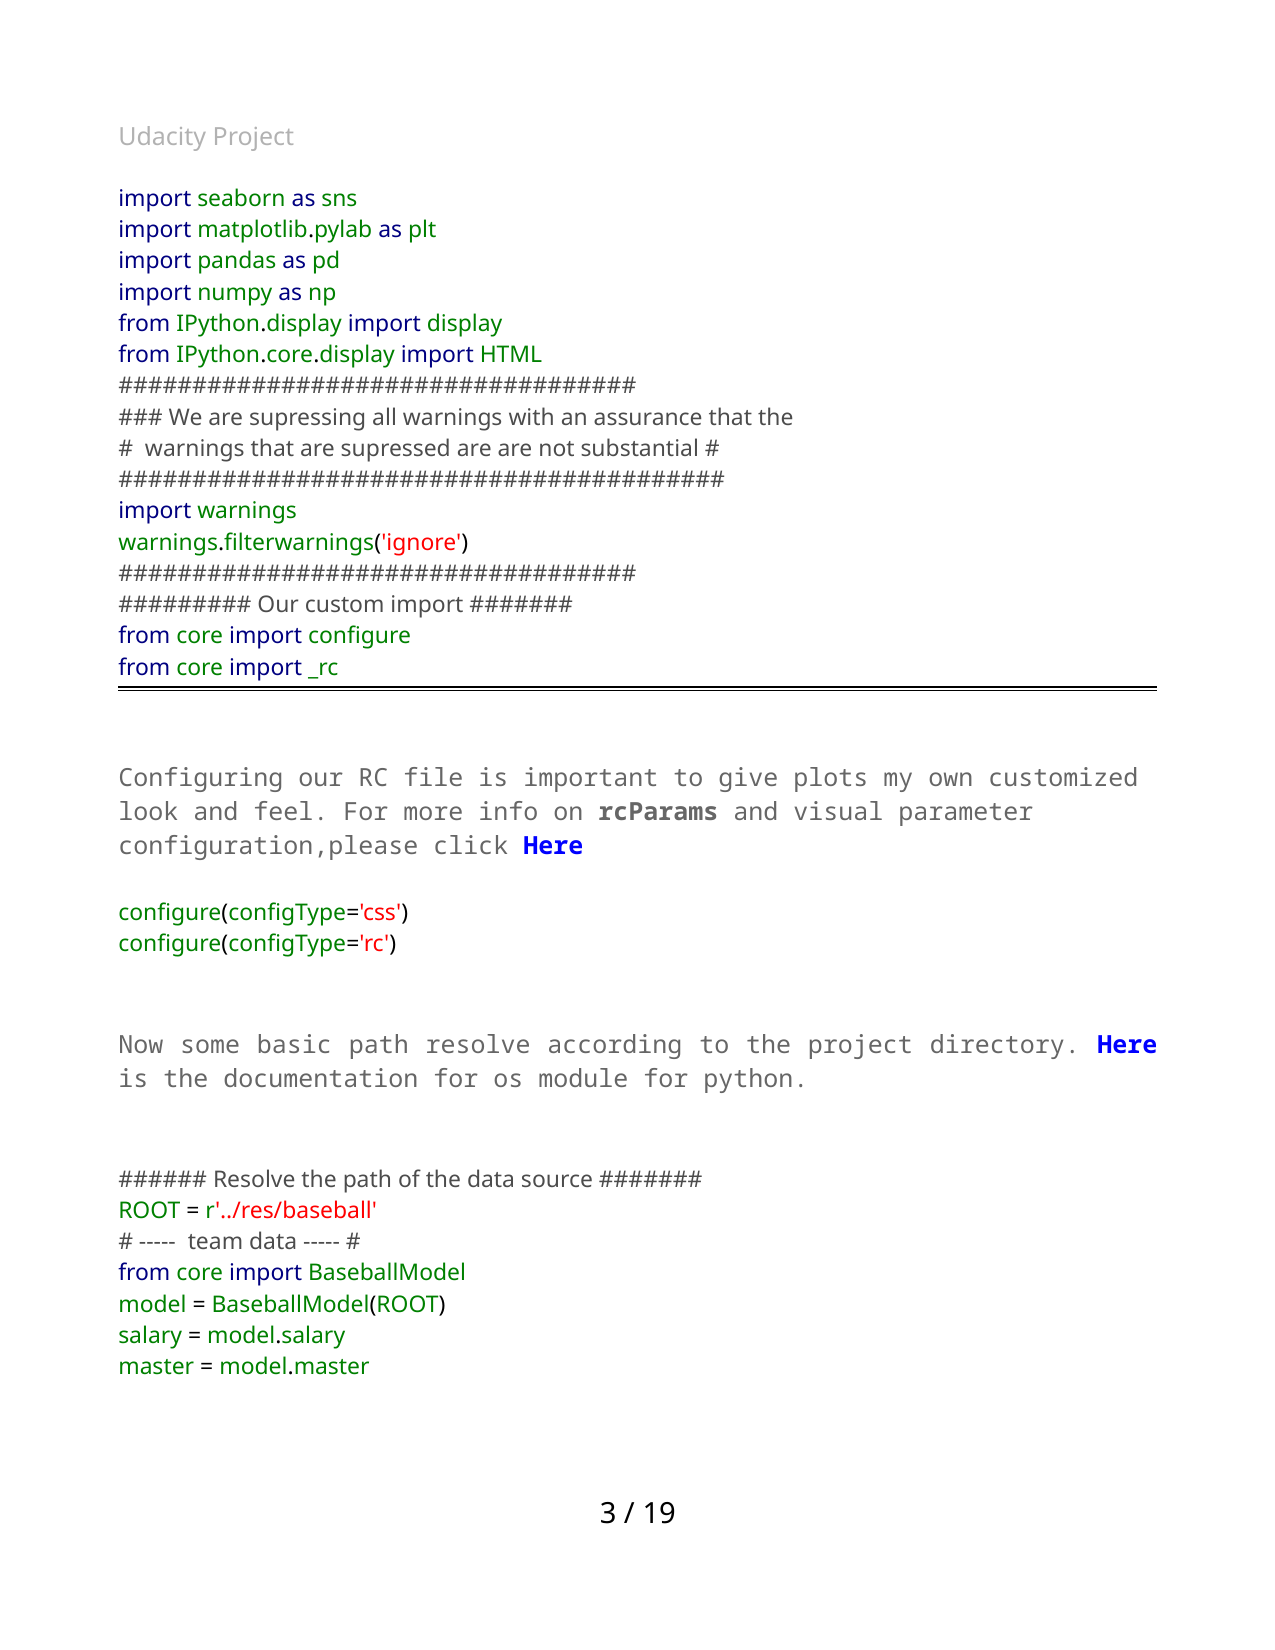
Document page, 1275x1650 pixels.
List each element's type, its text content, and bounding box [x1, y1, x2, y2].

text from core import _rc [118, 650, 1157, 686]
text import matplotlib.pylab as plt [118, 213, 1157, 244]
text import numpy as np [118, 275, 1157, 307]
text salary = model.salary [118, 1319, 1157, 1350]
text configure(configType='css') [118, 896, 1157, 927]
text import pandas as pd [118, 244, 1157, 275]
text from core import configure [118, 619, 1157, 650]
text import warnings [118, 494, 1157, 525]
text ### We are supressing all warnings with an assurance that the [118, 400, 1157, 432]
text ######### Our custom import ####### [118, 588, 1157, 619]
text ################################### [118, 557, 1157, 588]
text configure(configType='rc') [118, 927, 1157, 958]
text # warnings that are supressed are are not substantial # [118, 432, 1157, 463]
text Now some basic path resolve according to the project directory. Here is the documentation for os module for python. [118, 1026, 1157, 1094]
text from IPython.display import display [118, 307, 1157, 338]
text ROOT = r'../res/baseball' [118, 1194, 1157, 1225]
text from core import BaseballModel [118, 1256, 1157, 1288]
text ######################################### [118, 463, 1157, 494]
text Configuring our RC file is important to give plots my own customized look and feel. For more info on rcParams and visual parameter configuration,please click Here [118, 759, 1157, 862]
text warnings.filterwarnings('ignore') [118, 525, 1157, 557]
text master = model.master [118, 1350, 1157, 1381]
text from IPython.core.display import HTML [118, 338, 1157, 369]
text model = BaseballModel(ROOT) [118, 1288, 1157, 1319]
text # ----- team data ----- # [118, 1225, 1157, 1256]
text ###### Resolve the path of the data source ####### [118, 1163, 1157, 1194]
text import seaborn as sns [118, 182, 1157, 213]
text ################################### [118, 369, 1157, 400]
